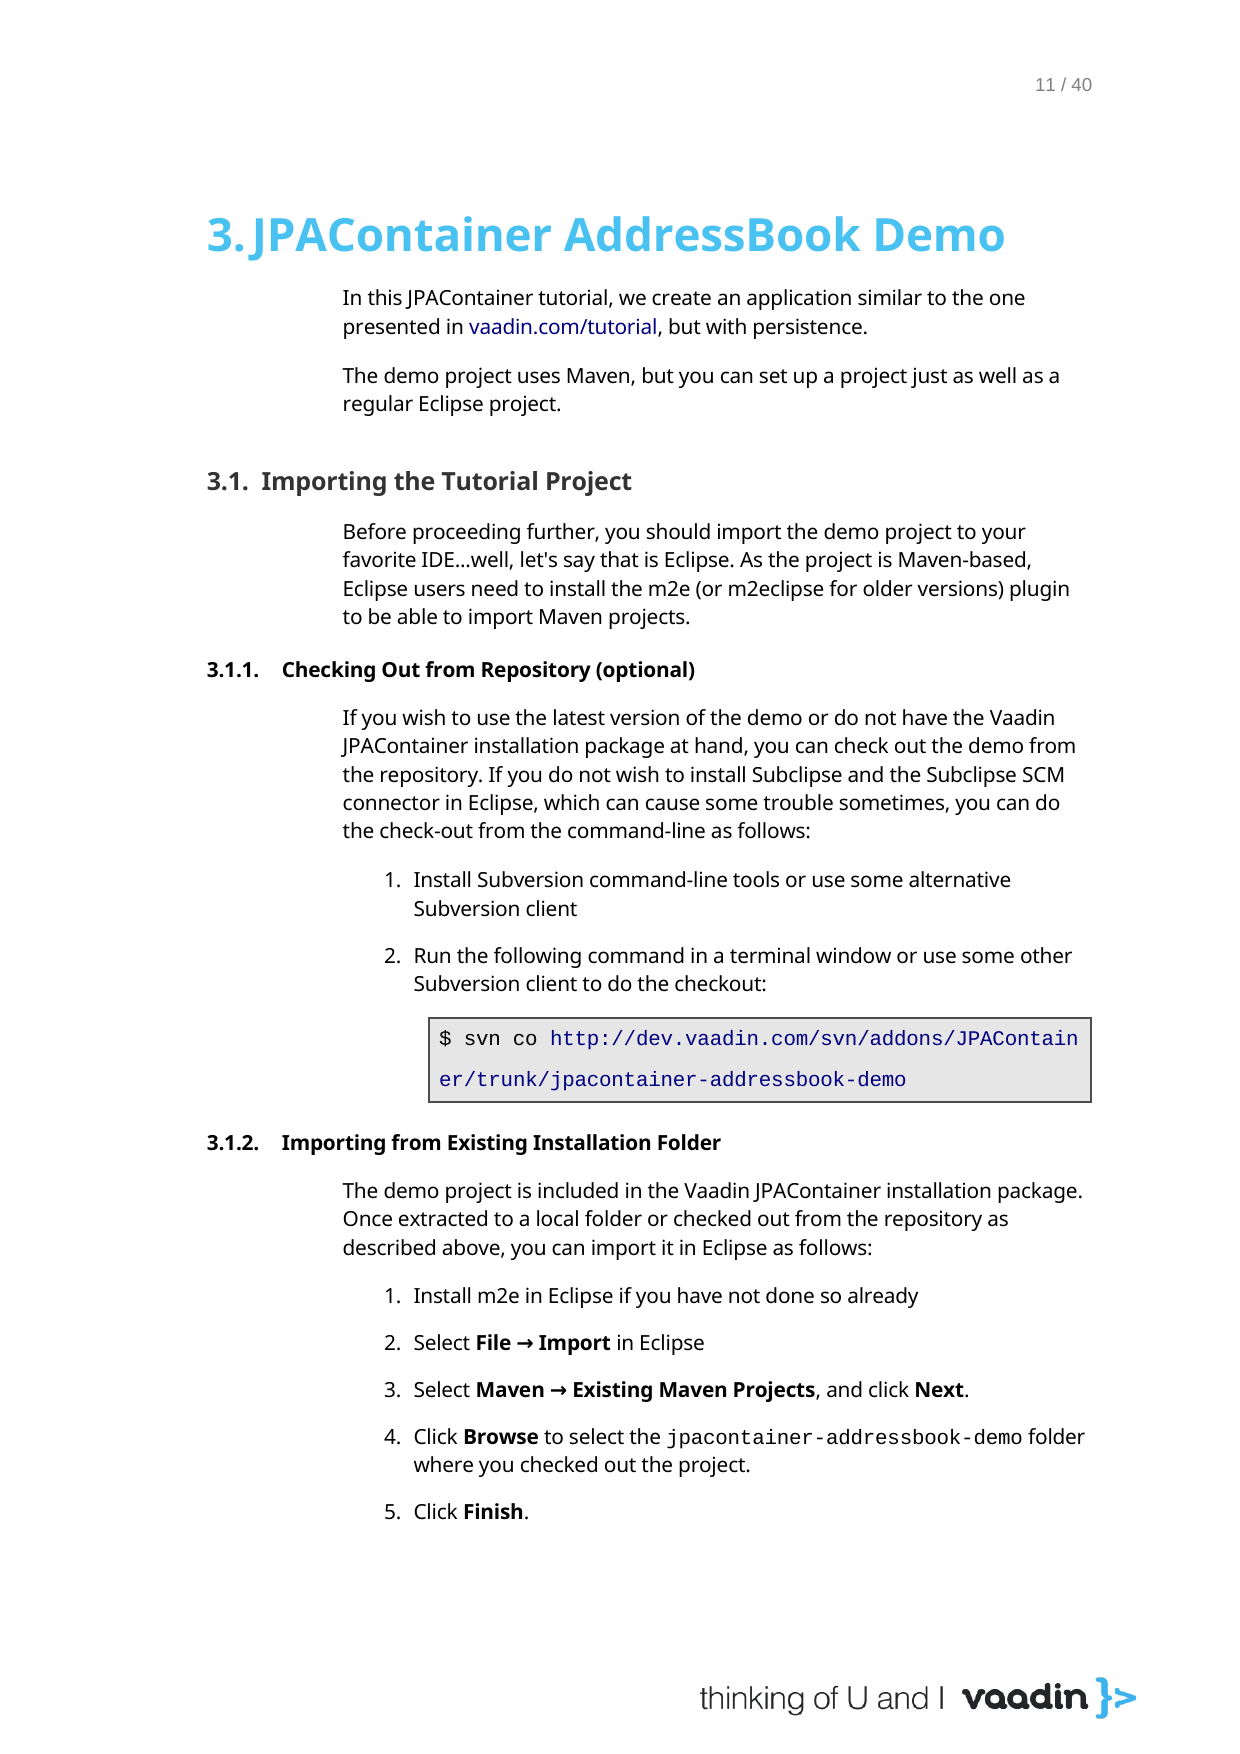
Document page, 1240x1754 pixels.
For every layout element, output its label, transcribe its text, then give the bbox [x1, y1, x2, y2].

list Click Browse to select the jpacontainer-addressbook-demo folder where you checked out the project. [384, 1422, 1092, 1479]
list The demo project is included in the Vaadin JPAContainer installation package. Once extracted to a local folder or checked out from the repository as described above, you can import it in Eclipse as follows: [342, 1176, 1092, 1261]
subtitle Importing the Tutorial Project [207, 464, 1092, 498]
picture [699, 1673, 1139, 1721]
text Before proceeding further, you should import the demo project to your favorite IDE...well, let's say that is Eclipse. As the project is Maven-based, Eclipse users need to install the m2e (or m2eclipse for older versions) plugin to be able to import Maven projects. [342, 517, 1092, 631]
list Run the following command in a terminal window or use some other Subversion client to do the checkout: [384, 941, 1092, 998]
list Select Maven → Existing Maven Projects, and click Next. [384, 1375, 1092, 1404]
text In this JPAContainer tutorial, we create an application similar to the one presented in vaadin.com/tutorial, but with persistence. [342, 283, 1092, 340]
list If you wish to use the latest version of the demo or do not have the Vaadin JPAContainer installation package at hand, you can check out the demo from the repository. If you do not wish to install Subclipse and the Subclipse SCM connector in Eclipse, which can cause some trouble sometimes, you can do the check-out from the command-line as follows: [342, 703, 1092, 845]
text The demo project uses Maven, but you can set up a project just as well as a regular Eclipse project. [342, 361, 1092, 418]
list Install Subversion command-line tools or use some alternative Subversion client [384, 866, 1092, 922]
list Install m2e in Eclipse if you have not done so already [384, 1282, 1092, 1310]
list Select File → Import in Eclipse [384, 1328, 1092, 1357]
text $ svn co http://dev.vaadin.com/svn/addons/JPAContain [430, 1019, 1090, 1060]
subtitle JPAContainer AddressBook Demo [207, 202, 1092, 264]
subtitle Importing from Existing Installation Folder [207, 1128, 1092, 1157]
text er/trunk/jpacontainer-addressbook-demo [430, 1060, 1090, 1101]
subtitle Checking Out from Repository (optional) [207, 656, 1092, 684]
list Click Finish. [384, 1497, 1092, 1526]
